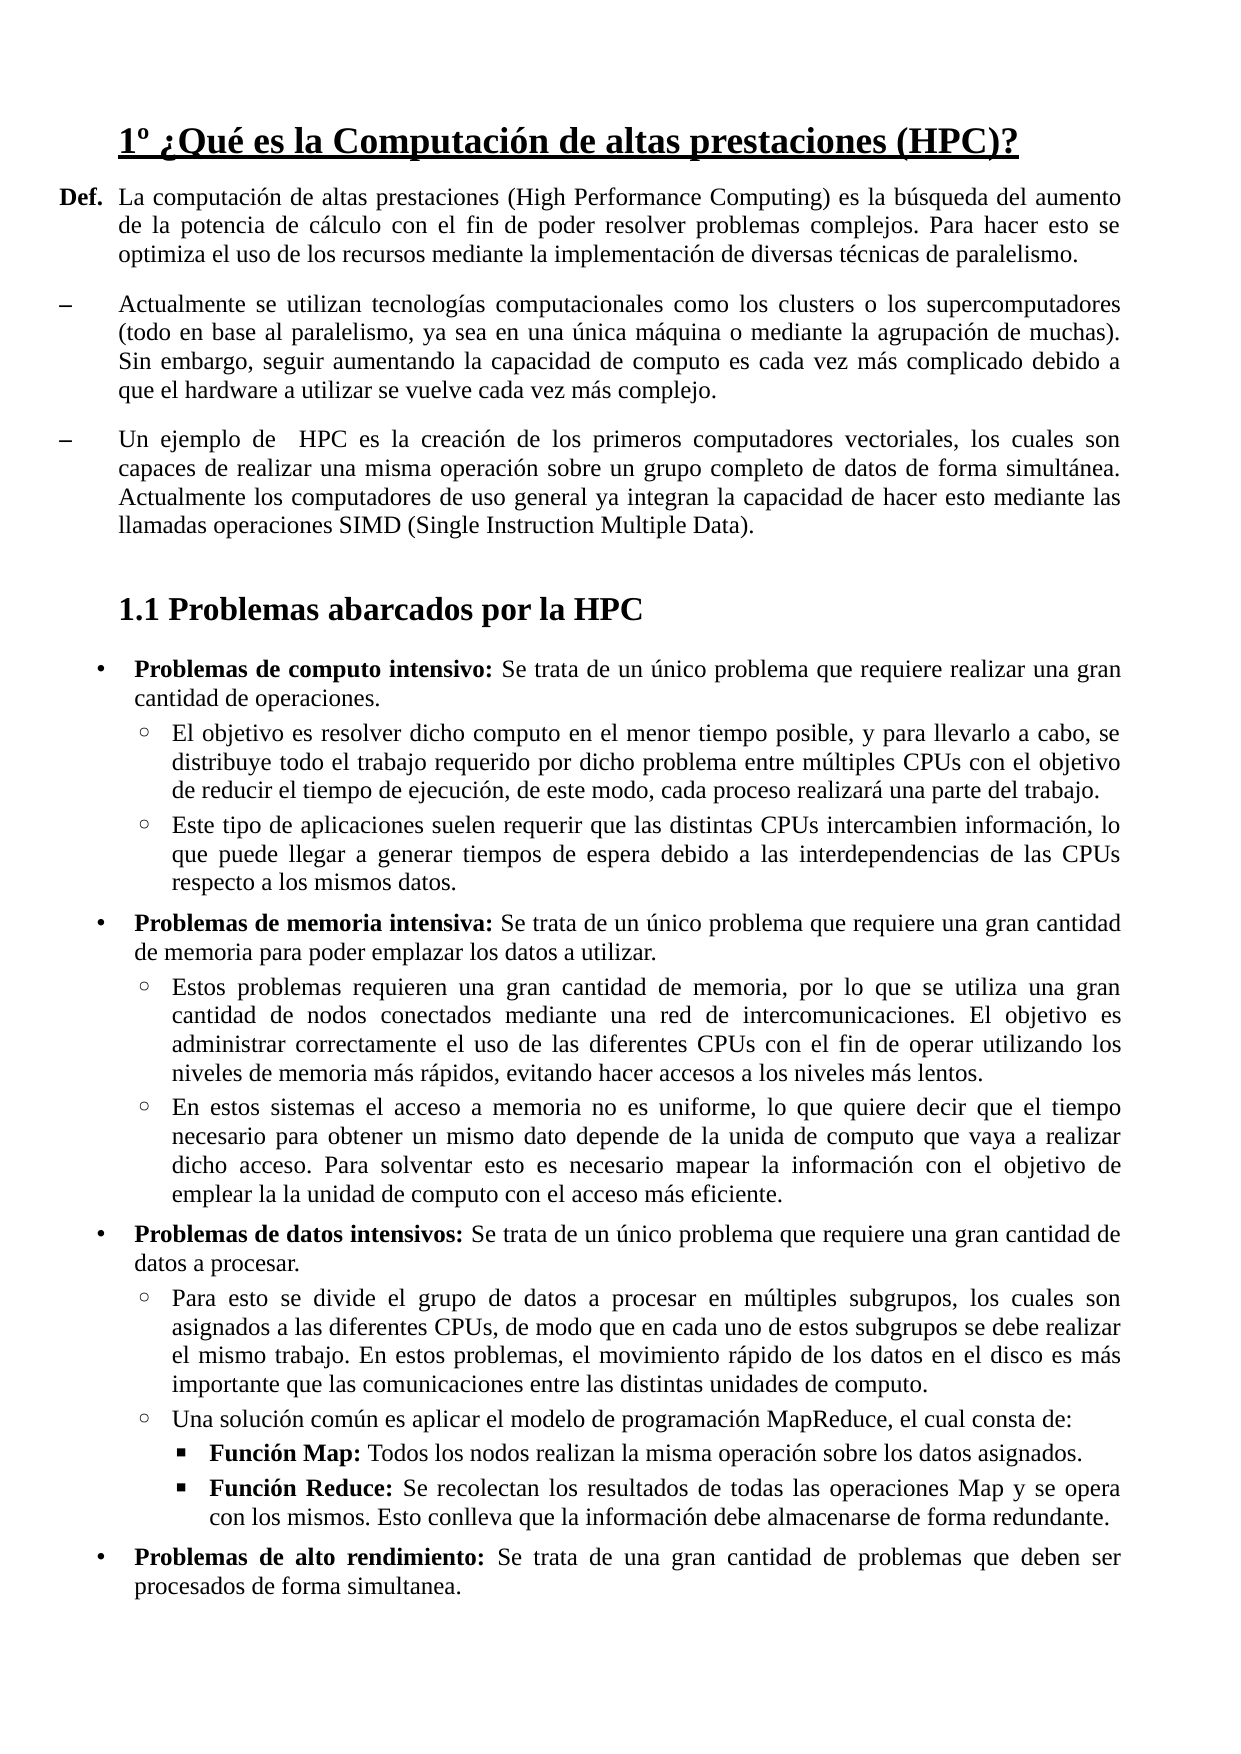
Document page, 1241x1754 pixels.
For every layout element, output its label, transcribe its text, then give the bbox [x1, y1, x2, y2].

text – Un ejemplo de HPC es la creación de los primeros computadores vectoriales, los cuales son capaces de realizar una misma operación sobre un grupo completo de datos de forma simultánea. Actualmente los computadores de uso general ya integran la capacidad de hacer esto mediante las llamadas operaciones SIMD (Single Instruction Multiple Data). [59, 424, 1122, 539]
list Función Map: Todos los nodos realizan la misma operación sobre los datos asignados. [172, 1438, 1122, 1467]
text Def. La computación de altas prestaciones (High Performance Computing) es la búsqueda del aumento de la potencia de cálculo con el fin de poder resolver problemas complejos. Para hacer esto se optimiza el uso de los recursos mediante la implementación de diversas técnicas de paralelismo. [59, 182, 1122, 268]
list Problemas de computo intensivo: Se trata de un único problema que requiere realizar una gran cantidad de operaciones. [97, 654, 1122, 712]
list El objetivo es resolver dicho computo en el menor tiempo posible, y para llevarlo a cabo, se distribuye todo el trabajo requerido por dicho problema entre múltiples CPUs con el objetivo de reducir el tiempo de ejecución, de este modo, cada proceso realizará una parte del trabajo. [134, 718, 1122, 804]
list Función Reduce: Se recolectan los resultados de todas las operaciones Map y se opera con los mismos. Esto conlleva que la información debe almacenarse de forma redundante. [172, 1473, 1122, 1531]
text – Actualmente se utilizan tecnologías computacionales como los clusters o los supercomputadores (todo en base al paralelismo, ya sea en una única máquina o mediante la agrupación de muchas). Sin embargo, seguir aumentando la capacidad de computo es cada vez más complicado debido a que el hardware a utilizar se vuelve cada vez más complejo. [59, 289, 1122, 404]
list Para esto se divide el grupo de datos a procesar en múltiples subgrupos, los cuales son asignados a las diferentes CPUs, de modo que en cada uno de estos subgrupos se debe realizar el mismo trabajo. En estos problemas, el movimiento rápido de los datos en el disco es más importante que las comunicaciones entre las distintas unidades de computo. [134, 1283, 1122, 1398]
list En estos sistemas el acceso a memoria no es uniforme, lo que quiere decir que el tiempo necesario para obtener un mismo dato depende de la unida de computo que vaya a realizar dicho acceso. Para solventar esto es necesario mapear la información con el objetivo de emplear la la unidad de computo con el acceso más eficiente. [134, 1092, 1122, 1207]
list Este tipo de aplicaciones suelen requerir que las distintas CPUs intercambien información, lo que puede llegar a generar tiempos de espera debido a las interdependencias de las CPUs respecto a los mismos datos. [134, 810, 1122, 896]
list Estos problemas requieren una gran cantidad de memoria, por lo que se utiliza una gran cantidad de nodos conectados mediante una red de intercomunicaciones. El objetivo es administrar correctamente el uso de las diferentes CPUs con el fin de operar utilizando los niveles de memoria más rápidos, evitando hacer accesos a los niveles más lentos. [134, 972, 1122, 1087]
text 1.1 Problemas abarcados por la HPC [118, 589, 1122, 628]
text 1º ¿Qué es la Computación de altas prestaciones (HPC)? [118, 118, 1122, 161]
list Problemas de datos intensivos: Se trata de un único problema que requiere una gran cantidad de datos a procesar. [97, 1219, 1122, 1277]
list Problemas de memoria intensiva: Se trata de un único problema que requiere una gran cantidad de memoria para poder emplazar los datos a utilizar. [97, 908, 1122, 966]
list Una solución común es aplicar el modelo de programación MapReduce, el cual consta de: [134, 1404, 1122, 1432]
list Problemas de alto rendimiento: Se trata de una gran cantidad de problemas que deben ser procesados de forma simultanea. [97, 1542, 1122, 1600]
